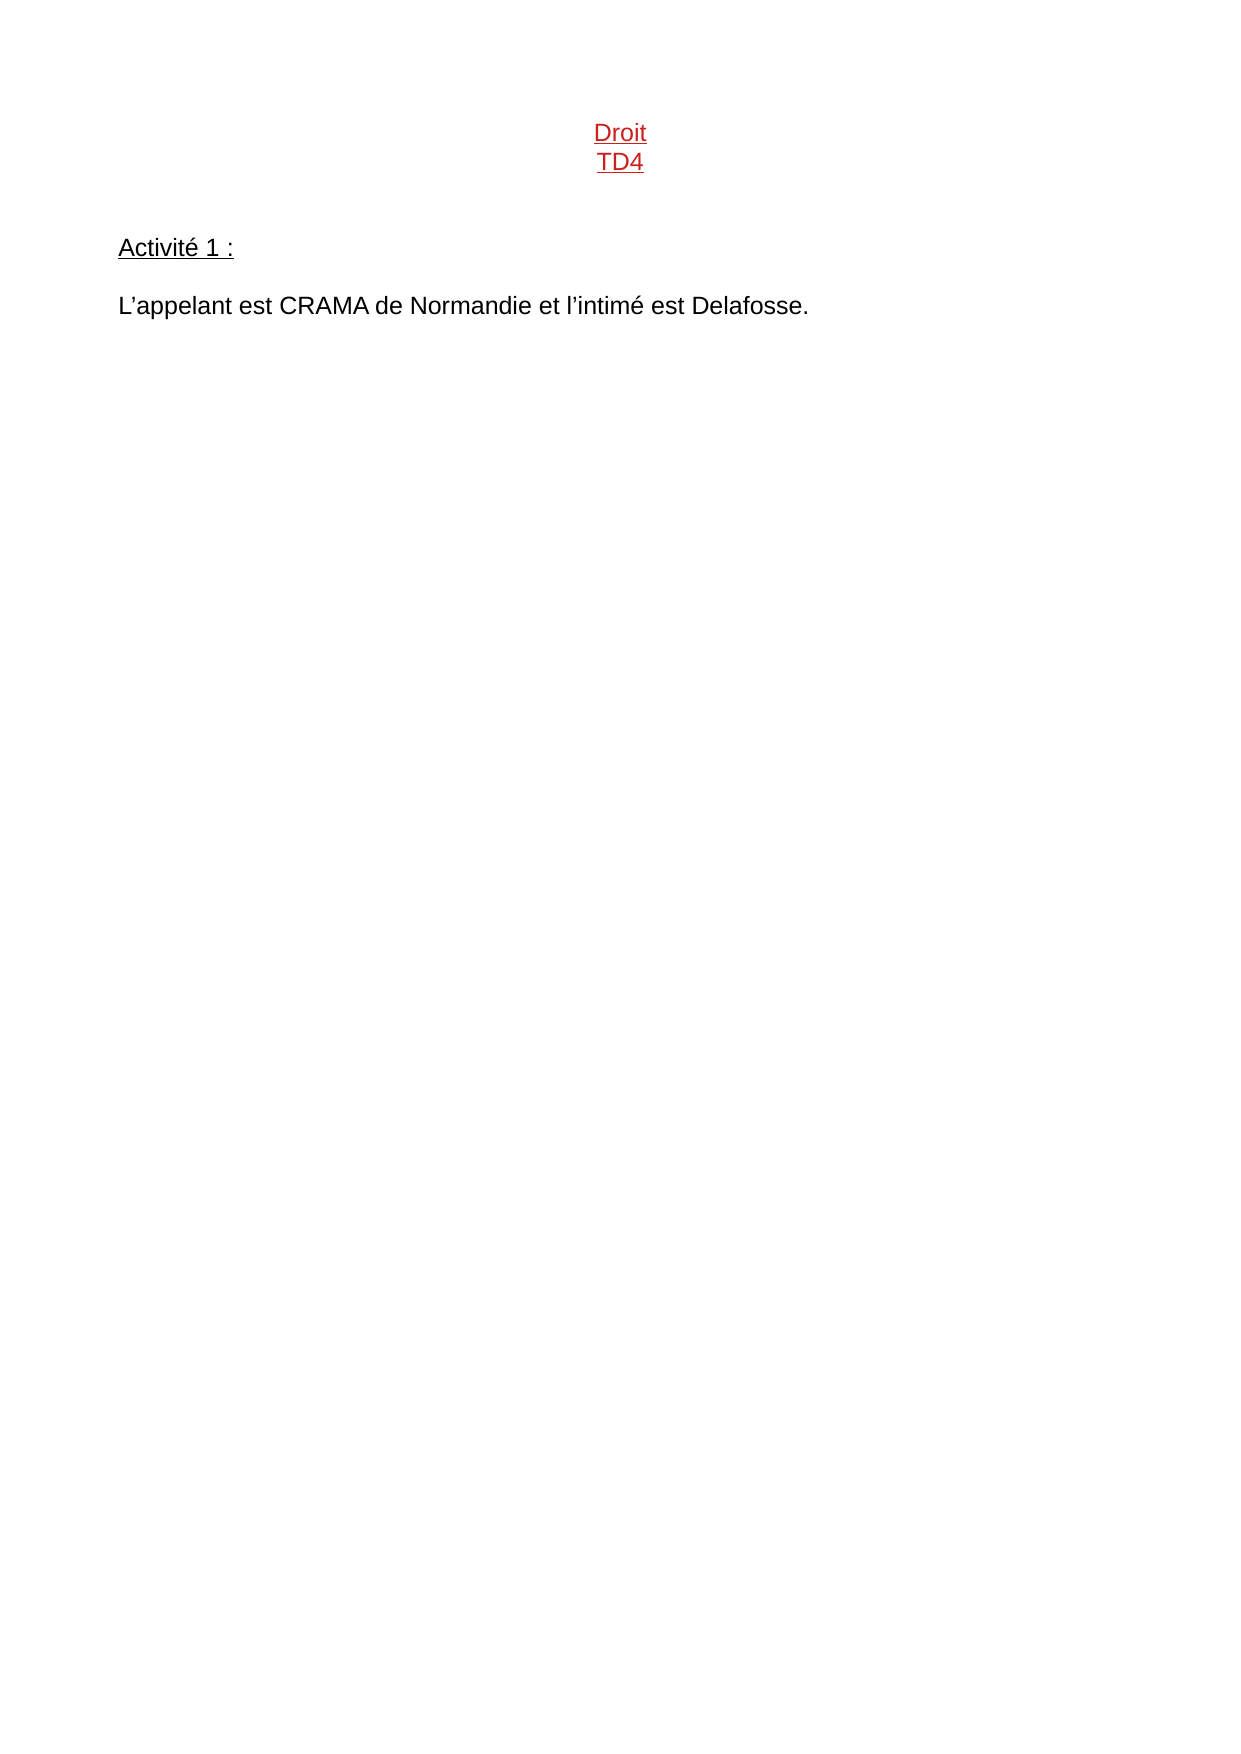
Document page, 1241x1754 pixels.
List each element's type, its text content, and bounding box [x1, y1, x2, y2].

text L’appelant est CRAMA de Normandie et l’intimé est Delafosse. [118, 291, 1122, 319]
text Droit [118, 118, 1122, 147]
text Activité 1 : [118, 233, 1122, 262]
text TD4 [118, 147, 1122, 176]
